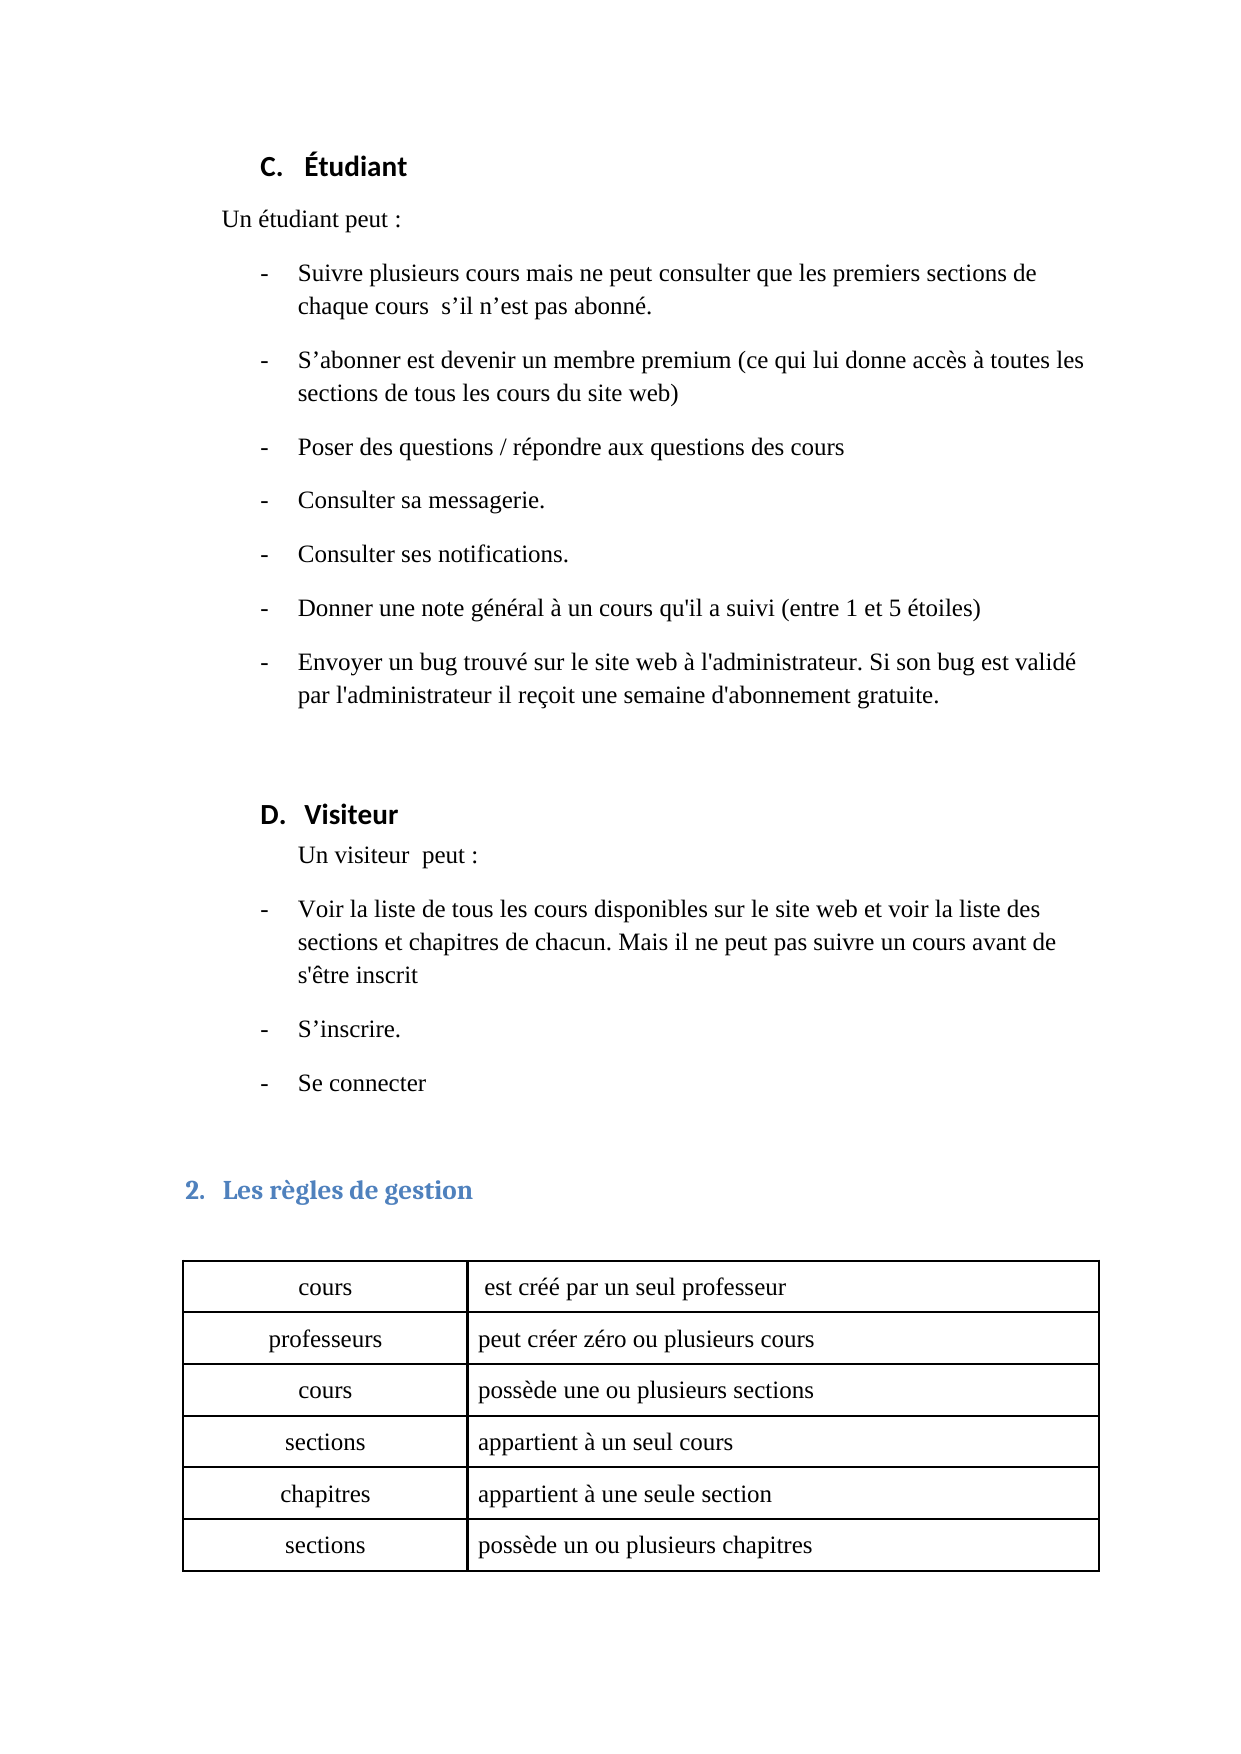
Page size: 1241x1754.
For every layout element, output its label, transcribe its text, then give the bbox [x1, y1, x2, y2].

subtitle Étudiant [260, 148, 1093, 183]
table_cell professeurs [184, 1313, 466, 1363]
list Donner une note général à un cours qu'il a suivi (entre 1 et 5 étoiles) [260, 593, 1093, 622]
list S’abonner est devenir un membre premium (ce qui lui donne accès à toutes les sections de tous les cours du site web) [260, 345, 1093, 407]
table_cell chapitres [184, 1468, 466, 1518]
table_header est créé par un seul professeur [469, 1262, 1098, 1311]
text Un étudiant peut : [221, 204, 1093, 233]
table_cell sections [184, 1417, 466, 1466]
table_cell possède un ou plusieurs chapitres [469, 1520, 1098, 1569]
table_cell possède une ou plusieurs sections [469, 1365, 1098, 1414]
table_cell appartient à une seule section [469, 1468, 1098, 1518]
list Se connecter [260, 1068, 1093, 1096]
table_cell cours [184, 1365, 466, 1414]
list Envoyer un bug trouvé sur le site web à l'administrateur. Si son bug est validé par l'administrateur il reçoit une semaine d'abonnement gratuite. [260, 647, 1093, 709]
list Voir la liste de tous les cours disponibles sur le site web et voir la liste des sections et chapitres de chacun. Mais il ne peut pas suivre un cours avant de s'être inscrit [260, 894, 1093, 989]
subtitle Visiteur [260, 796, 1093, 832]
table_cell sections [184, 1520, 466, 1569]
list Consulter sa messagerie. [260, 486, 1093, 514]
text Un visiteur peut : [223, 840, 1093, 869]
table_cell appartient à un seul cours [469, 1417, 1098, 1466]
table_header cours [184, 1262, 466, 1311]
list Suivre plusieurs cours mais ne peut consulter que les premiers sections de chaque cours s’il n’est pas abonné. [260, 258, 1093, 320]
subtitle Les règles de gestion [185, 1175, 1093, 1207]
table_cell peut créer zéro ou plusieurs cours [469, 1313, 1098, 1363]
list Poser des questions / répondre aux questions des cours [260, 432, 1093, 460]
list S’inscrire. [260, 1014, 1093, 1043]
list Consulter ses notifications. [260, 539, 1093, 568]
